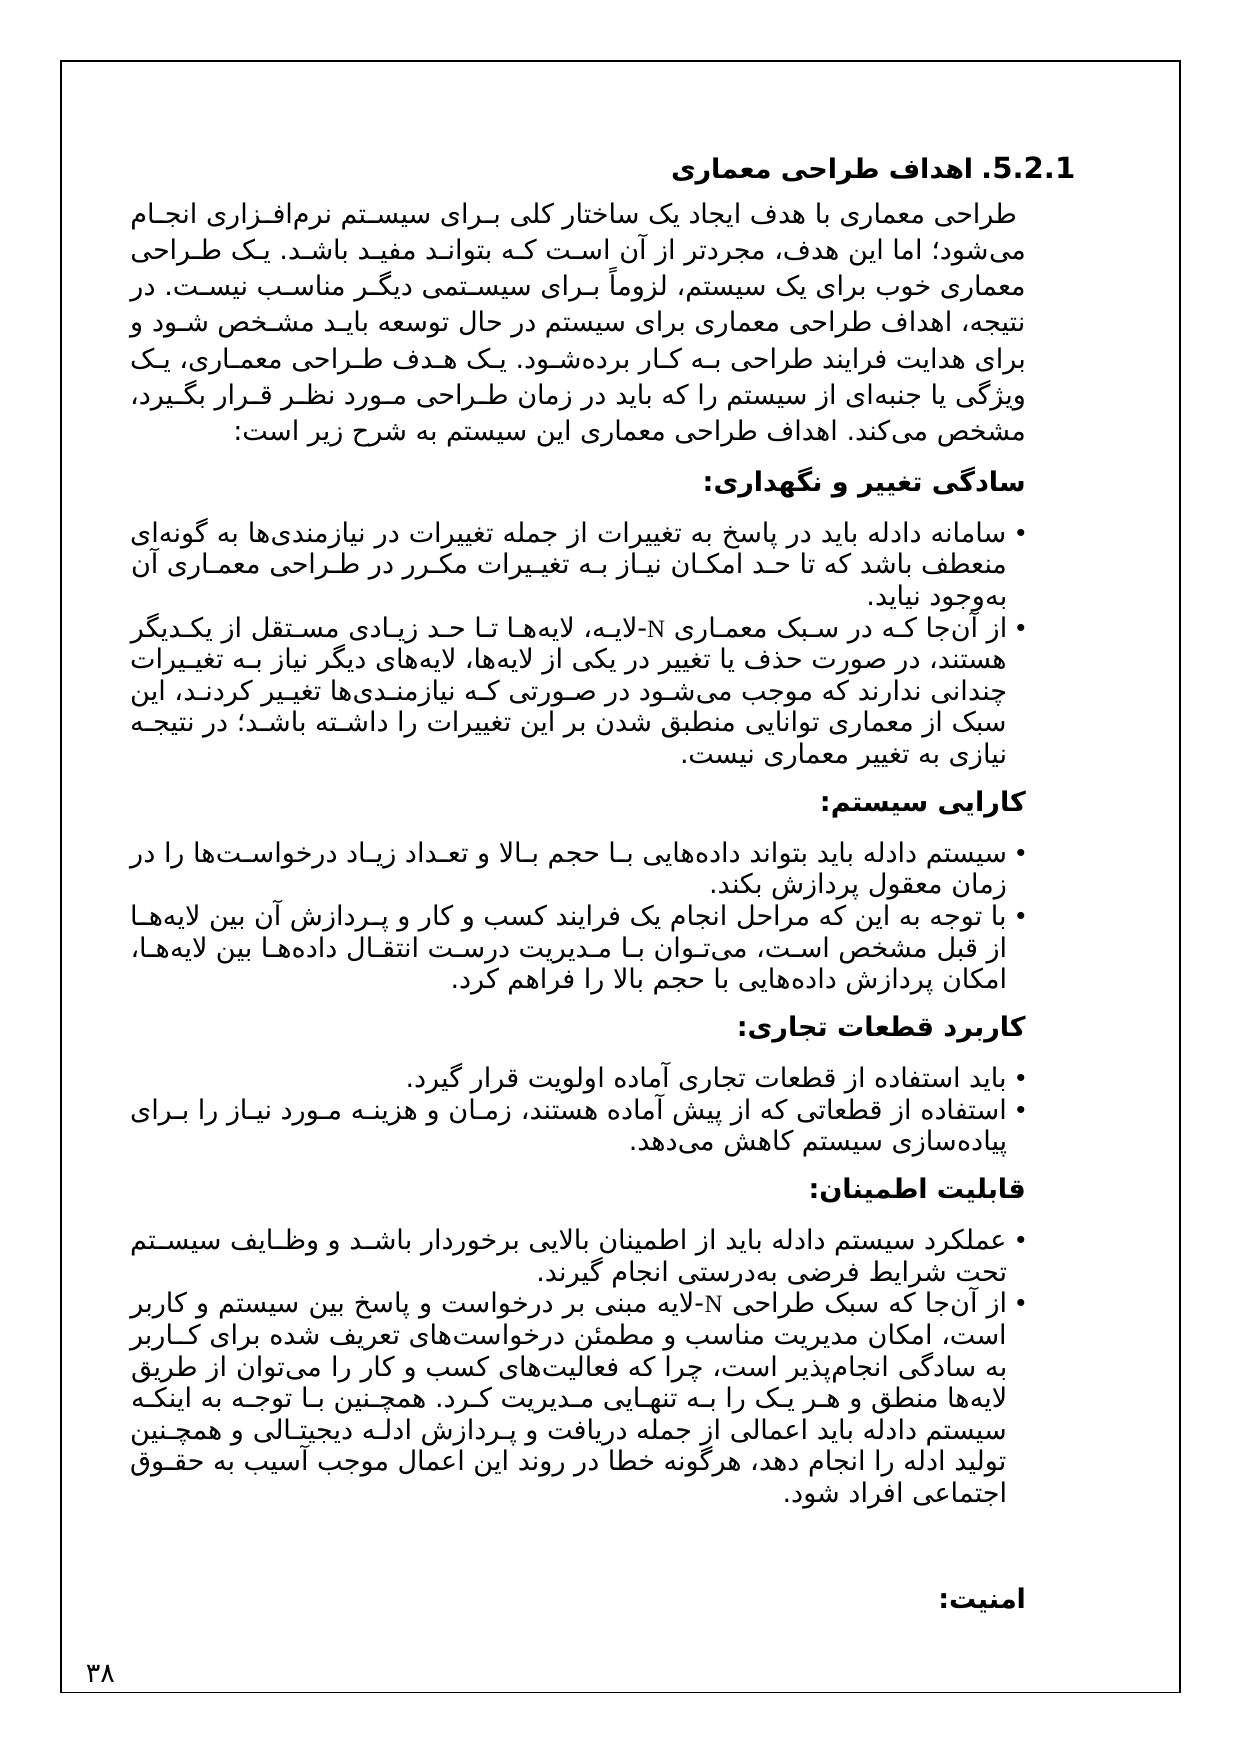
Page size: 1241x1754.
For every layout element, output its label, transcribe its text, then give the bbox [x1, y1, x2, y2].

text طراحی معماری با هدف ایجاد یک ساختار کلی برای سیستم نرم‌افزاری انجام می‌شود؛ اما این هدف، مجردتر از آن است که بتواند مفید باشد. یک طراحی معماری خوب برای یک سیستم، لزوماً برای سیستمی دیگر مناسب نیست. در نتیجه، اهداف طراحی معماری برای سیستم در حال توسعه باید مشخص شود و برای هدایت فرایند طراحی به کار برده‌شود. یک هدف طراحی معماری، یک ویژگی یا جنبه‌ای از سیستم را که باید در زمان طراحی مورد نظر قرار بگیرد، مشخص می‌کند. اهداف طراحی معماری این سیستم به شرح زیر است: [130, 198, 1026, 447]
list سیستم دادله باید بتواند داده‌هایی با حجم بالا و تعداد زیاد درخواست‌ها را در زمان معقول پردازش بکند. [130, 837, 1026, 900]
list باید استفاده از قطعات تجاری آماده اولویت قرار گیرد. [130, 1062, 1026, 1094]
list با توجه به این که مراحل انجام یک فرایند کسب و کار و پردازش آن بین لایه‌ها از قبل مشخص است، می‌توان با مدیریت درست انتقال داده‌ها بین لایه‌ها، امکان پردازش داده‌هایی با حجم بالا را فراهم کرد. [130, 900, 1026, 995]
text کارایی سیستم: [64, 786, 1026, 818]
text قابلیت اطمینان: [64, 1174, 1026, 1205]
text امنیت: [64, 1583, 1026, 1614]
text سادگی تغییر و نگهداری: [130, 466, 1026, 498]
text کاربرد قطعات تجاری: [64, 1012, 1026, 1043]
list از آن‌جا که در سبک معماری N-لایه، لایه‌ها تا حد زیادی مستقل از یکدیگر هستند، در صورت حذف یا تغییر در یکی از لایه‌ها، لایه‌های دیگر نیاز به تغییرات چندانی ندارند که موجب می‌شود در صورتی که نیازمندی‌ها تغییر کردند، این سبک از معماری توانایی منطبق شدن بر این تغییرات را داشته باشد؛ در نتیجه نیازی به تغییر معماری نیست. [130, 612, 1026, 770]
list استفاده از قطعاتی که از پیش آماده هستند، زمان و هزینه مورد ‌نیاز را برای پیاده‌سازی سیستم کاهش می‌دهد. [130, 1094, 1026, 1157]
list سامانه دادله باید در پاسخ به تغییرات از جمله تغییرات در نیازمندی‌ها به گونه‌ای منعطف باشد که تا حد امکان نیاز به تغییرات مکرر در طراحی معماری آن به‌وجود نیاید. [130, 517, 1026, 612]
list عملکرد سیستم دادله باید از اطمینان بالایی برخوردار باشد و وظایف سیستم تحت شرایط فرضی به‌درستی انجام گیرند. [130, 1225, 1026, 1288]
list از آن‌جا که سبک طراحی N-لایه مبنی بر درخواست و پاسخ بین سیستم و کاربر است، امکان مدیریت مناسب و مطمئن درخواست‌های تعریف شده برای کاربر به‌ سادگی انجام‌پذیر است، چرا که فعالیت‌های کسب و کار را می‌توان از طریق لایه‌ها منطق و هر یک را به تنهایی مدیریت کرد. همچنین با توجه به‌ اینکه سیستم دادله باید اعمالی از جمله دریافت و پردازش ادله دیجیتالی و همچنین تولید ادله را انجام دهد، هرگونه خطا در روند این اعمال موجب آسیب به حقوق اجتماعی افراد شود. [130, 1288, 1026, 1509]
subtitle ‫اهداف‬ ‫طراحی‬ ‫معماری [64, 152, 981, 186]
